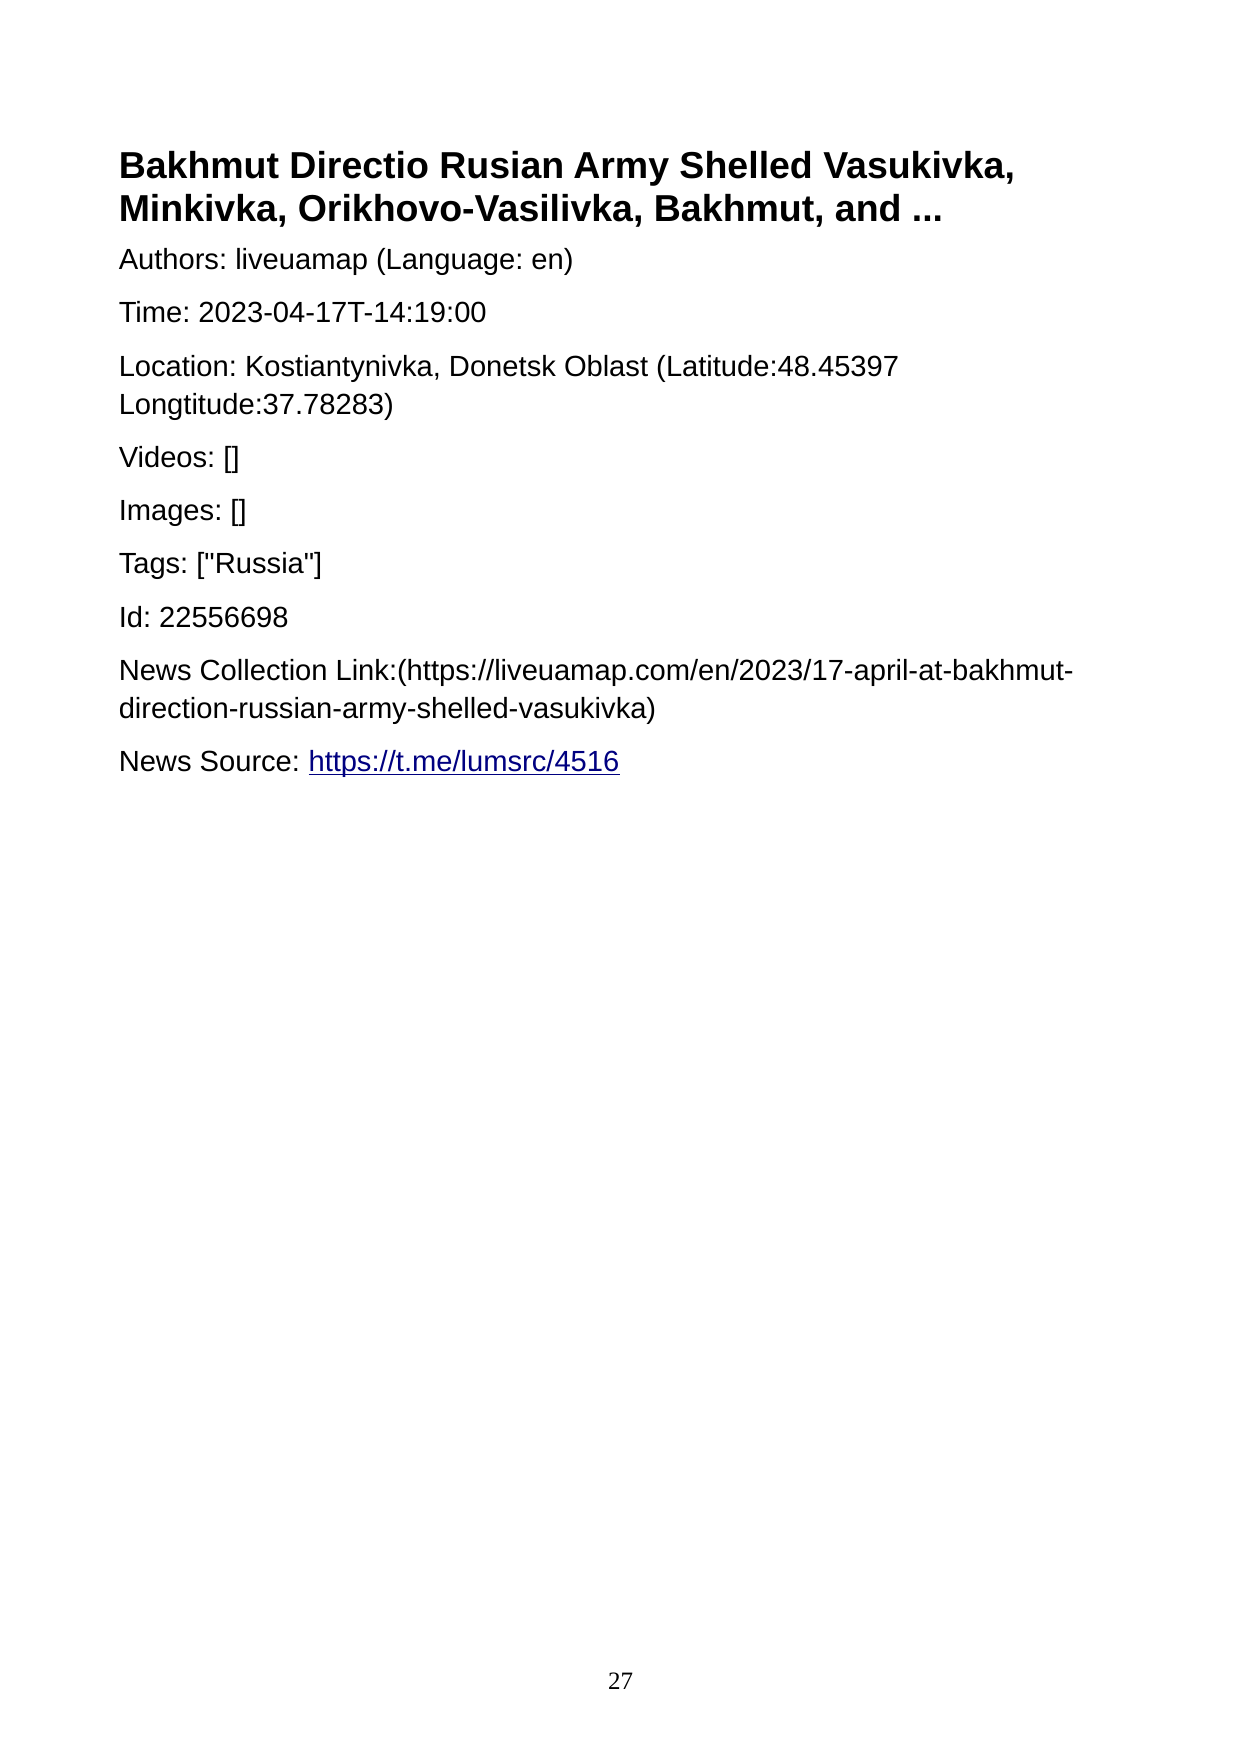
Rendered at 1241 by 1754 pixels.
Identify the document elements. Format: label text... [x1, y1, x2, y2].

text Images: [] [118, 493, 1122, 527]
text Videos: [] [118, 440, 1122, 474]
text Authors: liveuamap (Language: en) [118, 242, 1122, 276]
text Location: Kostiantynivka, Donetsk Oblast (Latitude:48.45397 Longtitude:37.78283) [118, 348, 1122, 421]
text Tags: ["Russia"] [118, 546, 1122, 580]
text Time: 2023-04-17T-14:19:00 [118, 295, 1122, 329]
text News Collection Link:(https://liveuamap.com/en/2023/17-april-at-bakhmut-direction-russian-army-shelled-vasukivka) [118, 653, 1122, 725]
text News Source: https://t.me/lumsrc/4516 [118, 744, 1122, 778]
text Id: 22556698 [118, 599, 1122, 633]
subtitle Bakhmut Directio Rusian Army Shelled Vasukivka, Minkivka, Orikhovo-Vasilivka, Bakhmut, and ... [118, 143, 1122, 230]
